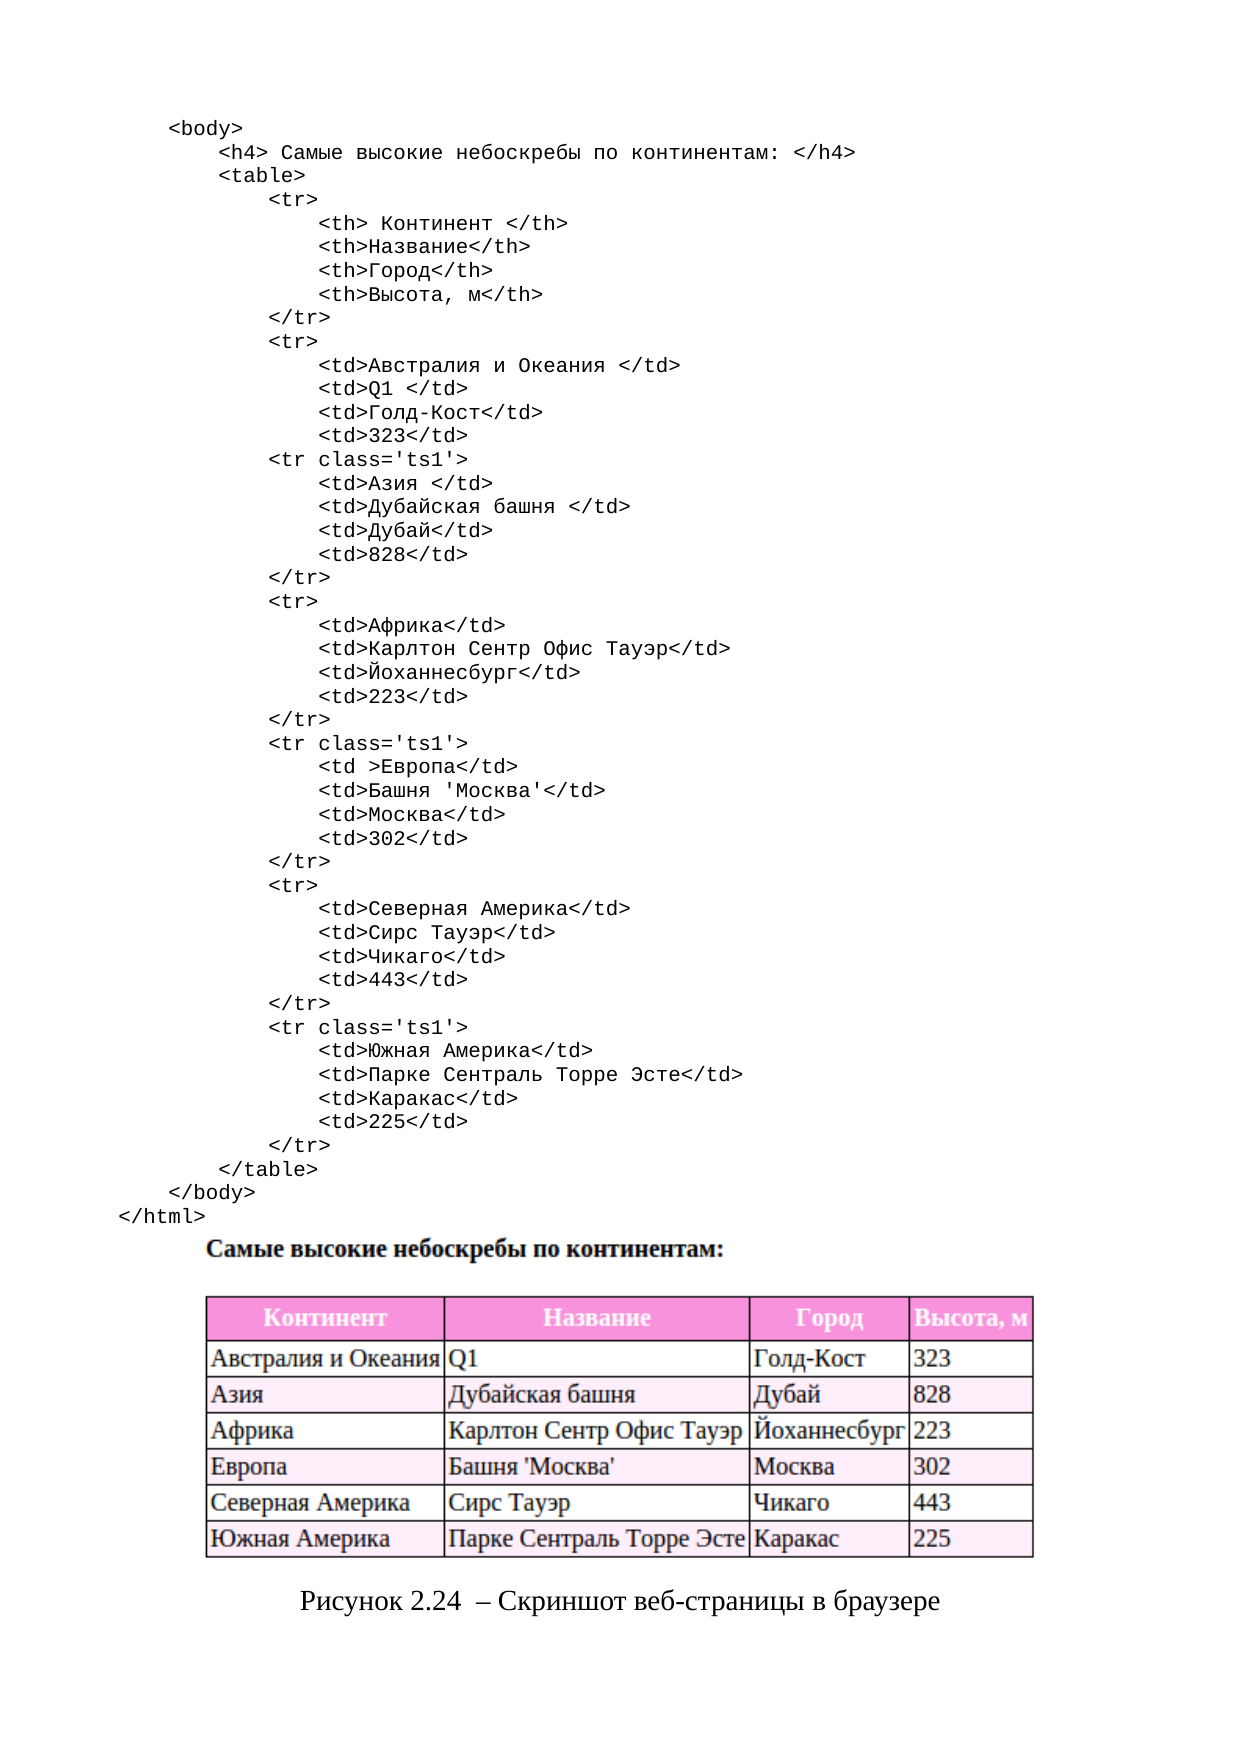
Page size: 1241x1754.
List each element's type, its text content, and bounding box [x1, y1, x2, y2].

text <tr> [118, 591, 1122, 615]
text <h4> Самые высокие небоскребы по континентам: </h4> [118, 142, 1122, 165]
text <td>Парке Сентраль Торре Эсте</td> [118, 1064, 1122, 1088]
text </tr> [118, 709, 1122, 733]
text <tr> [118, 875, 1122, 898]
text <tr> [118, 331, 1122, 354]
text <td>323</td> [118, 426, 1122, 449]
text <td>Карлтон Сентр Офис Тауэр</td> [118, 638, 1122, 662]
text <td>225</td> [118, 1111, 1122, 1135]
text </body> [118, 1182, 1122, 1206]
text </html> [118, 1206, 1122, 1229]
text <td>Дубайская башня </td> [118, 496, 1122, 520]
text <td>302</td> [118, 827, 1122, 851]
text <td>Чикаго</td> [118, 946, 1122, 969]
text <tr> [118, 189, 1122, 213]
text <td>223</td> [118, 686, 1122, 709]
text <td>Каракас</td> [118, 1088, 1122, 1111]
text <td>828</td> [118, 544, 1122, 567]
text <td>Дубай</td> [118, 520, 1122, 544]
text <th>Высота, м</th> [118, 284, 1122, 307]
text <td>Q1 </td> [118, 378, 1122, 402]
text <td>Северная Америка</td> [118, 898, 1122, 922]
text <td>Голд-Кост</td> [118, 402, 1122, 426]
text <td>Африка</td> [118, 615, 1122, 638]
text </tr> [118, 307, 1122, 331]
text <tr class='ts1'> [118, 449, 1122, 473]
text <td>Австралия и Океания </td> [118, 354, 1122, 378]
text <body> [118, 118, 1122, 142]
text </tr> [118, 567, 1122, 591]
text <th>Город</th> [118, 260, 1122, 284]
text </tr> [118, 851, 1122, 875]
text <td>Сирс Тауэр</td> [118, 922, 1122, 946]
text <td>443</td> [118, 969, 1122, 993]
picture [196, 1229, 1045, 1583]
text <tr class='ts1'> [118, 1017, 1122, 1040]
text <table> [118, 165, 1122, 189]
text </tr> [118, 1135, 1122, 1158]
text Рисунок 2.24 – Скриншот веб-страницы в браузере [118, 1229, 1122, 1616]
text <td >Европа</td> [118, 757, 1122, 780]
text <th> Континент </th> [118, 213, 1122, 236]
text <td>Башня 'Москва'</td> [118, 780, 1122, 804]
text <td>Москва</td> [118, 804, 1122, 827]
text <td>Йоханнесбург</td> [118, 662, 1122, 686]
text <tr class='ts1'> [118, 733, 1122, 757]
text </table> [118, 1158, 1122, 1182]
text </tr> [118, 993, 1122, 1017]
text <td>Азия </td> [118, 473, 1122, 496]
text <td>Южная Америка</td> [118, 1040, 1122, 1064]
text <th>Название</th> [118, 236, 1122, 260]
